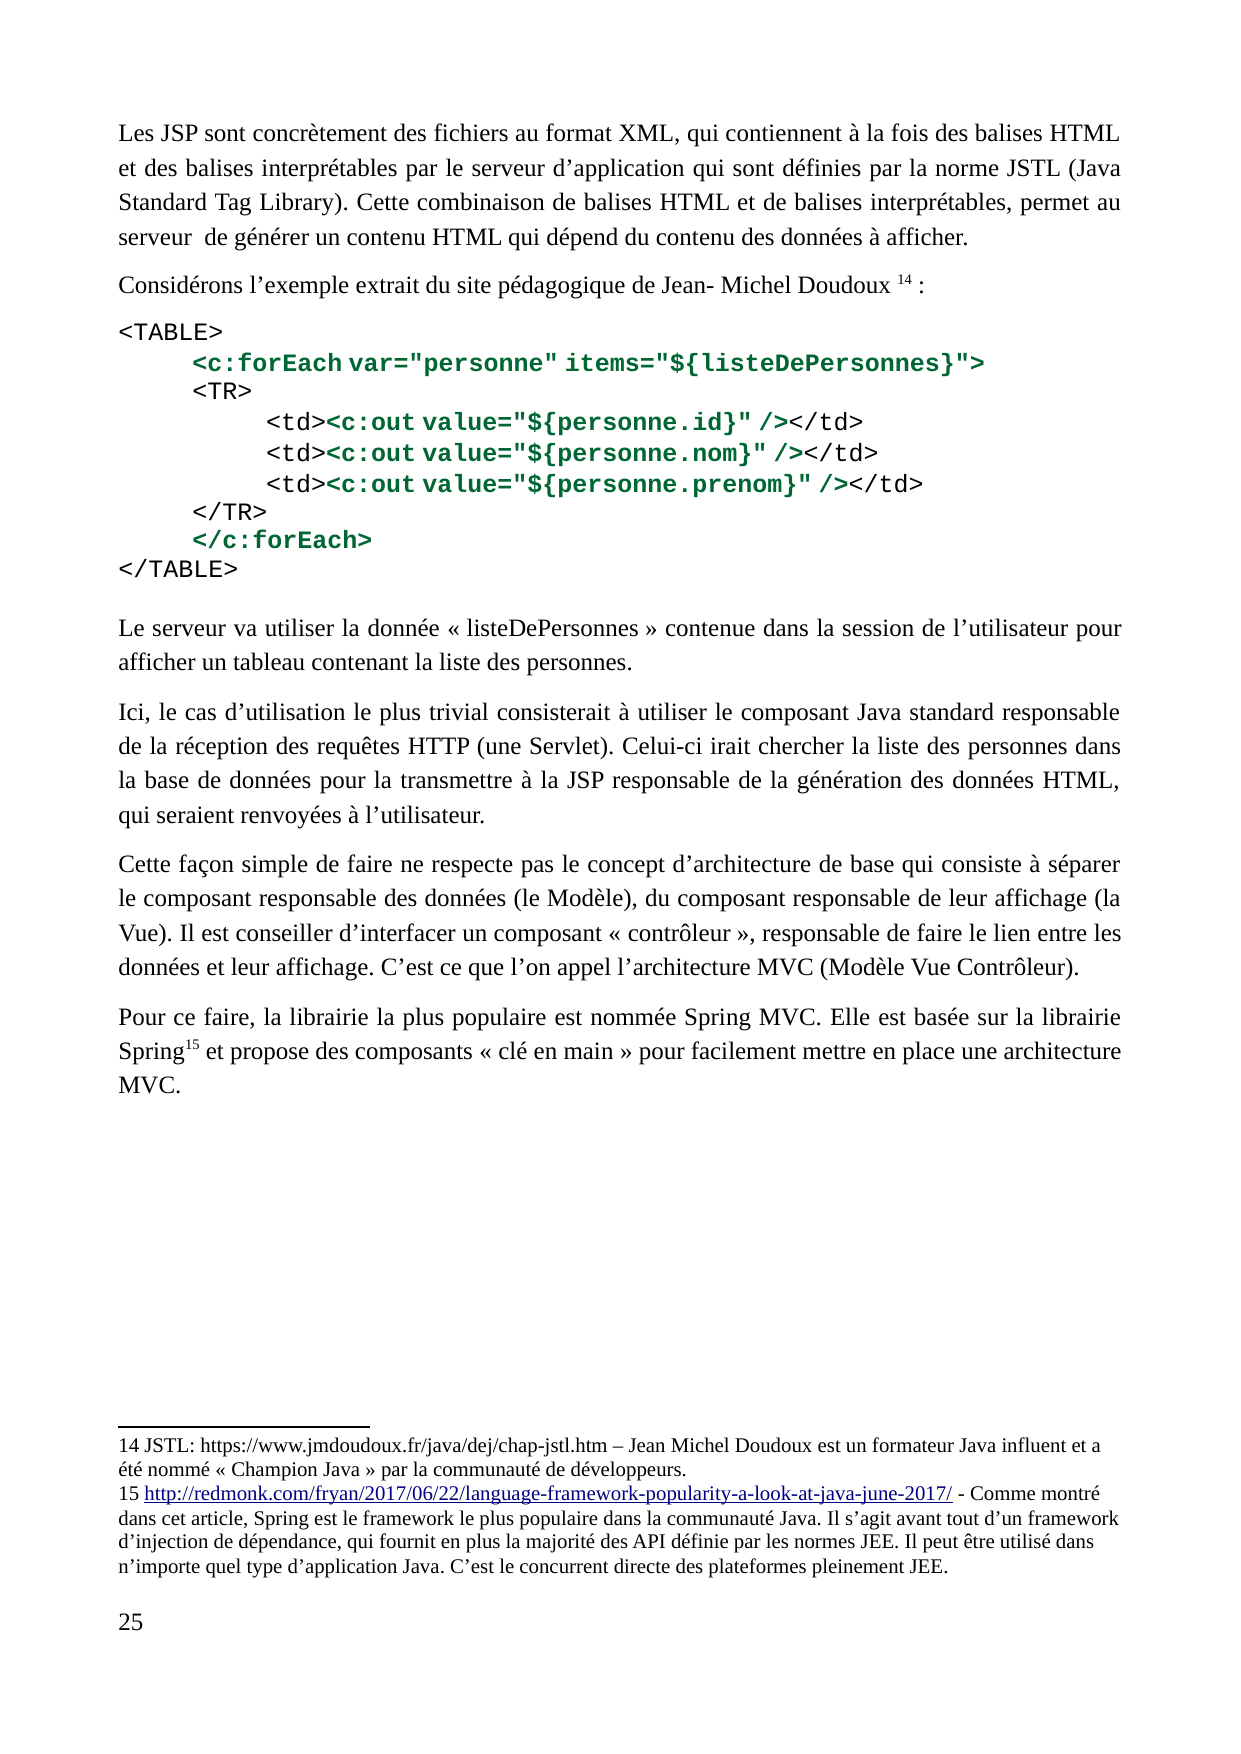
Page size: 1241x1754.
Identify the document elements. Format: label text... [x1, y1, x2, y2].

text Cette façon simple de faire ne respecte pas le concept d’architecture de base qui consiste à séparer le composant responsable des données (le Modèle), du composant responsable de leur affichage (la Vue). Il est conseiller d’interfacer un composant « contrôleur », responsable de faire le lien entre les données et leur affichage. C’est ce que l’on appel l’architecture MVC (Modèle Vue Contrôleur). [118, 849, 1122, 981]
text http://redmonk.com/fryan/2017/06/22/language-framework-popularity-a-look-at-java-june-2017/ - Comme montré dans cet article, Spring est le framework le plus populaire dans la communauté Java. Il s’agit avant tout d’un framework d’injection de dépendance, qui fournit en plus la majorité des API définie par les normes JEE. Il peut être utilisé dans n’importe quel type d’application Java. C’est le concurrent directe des plateformes pleinement JEE. [118, 1481, 1122, 1578]
text <td><c:out value="${personne.id}" /></td> [118, 407, 1122, 438]
text <td><c:out value="${personne.nom}" /></td> [118, 438, 1122, 469]
text Les JSP sont concrètement des fichiers au format XML, qui contiennent à la fois des balises HTML et des balises interprétables par le serveur d’application qui sont définies par la norme JSTL (Java Standard Tag Library). Cette combinaison de balises HTML et de balises interprétables, permet au serveur de générer un contenu HTML qui dépend du contenu des données à afficher. [118, 118, 1122, 250]
text Le serveur va utiliser la donnée « listeDePersonnes » contenue dans la session de l’utilisateur pour afficher un tableau contenant la liste des personnes. [118, 613, 1122, 676]
text JSTL: https://www.jmdoudoux.fr/java/dej/chap-jstl.htm – Jean Michel Doudoux est un formateur Java influent et a été nommé « Champion Java » par la communauté de développeurs. [118, 1433, 1122, 1481]
text Considérons l’exemple extrait du site pédagogique de Jean- Michel Doudoux : [118, 271, 1122, 299]
text </TR> [118, 500, 1122, 528]
text </c:forEach> [118, 528, 1122, 556]
text <td><c:out value="${personne.prenom}" /></td> [118, 469, 1122, 500]
text <c:forEach var="personne" items="${listeDePersonnes}"> [118, 348, 1122, 379]
text Pour ce faire, la librairie la plus populaire est nommée Spring MVC. Elle est basée sur la librairie Spring et propose des composants « clé en main » pour facilement mettre en place une architecture MVC. [118, 1002, 1122, 1099]
text Ici, le cas d’utilisation le plus trivial consisterait à utiliser le composant Java standard responsable de la réception des requêtes HTTP (une Servlet). Celui-ci irait chercher la liste des personnes dans la base de données pour la transmettre à la JSP responsable de la génération des données HTML, qui seraient renvoyées à l’utilisateur. [118, 697, 1122, 829]
text <TR> [118, 379, 1122, 407]
text <TABLE> [118, 320, 1122, 348]
text </TABLE> [118, 556, 1122, 585]
